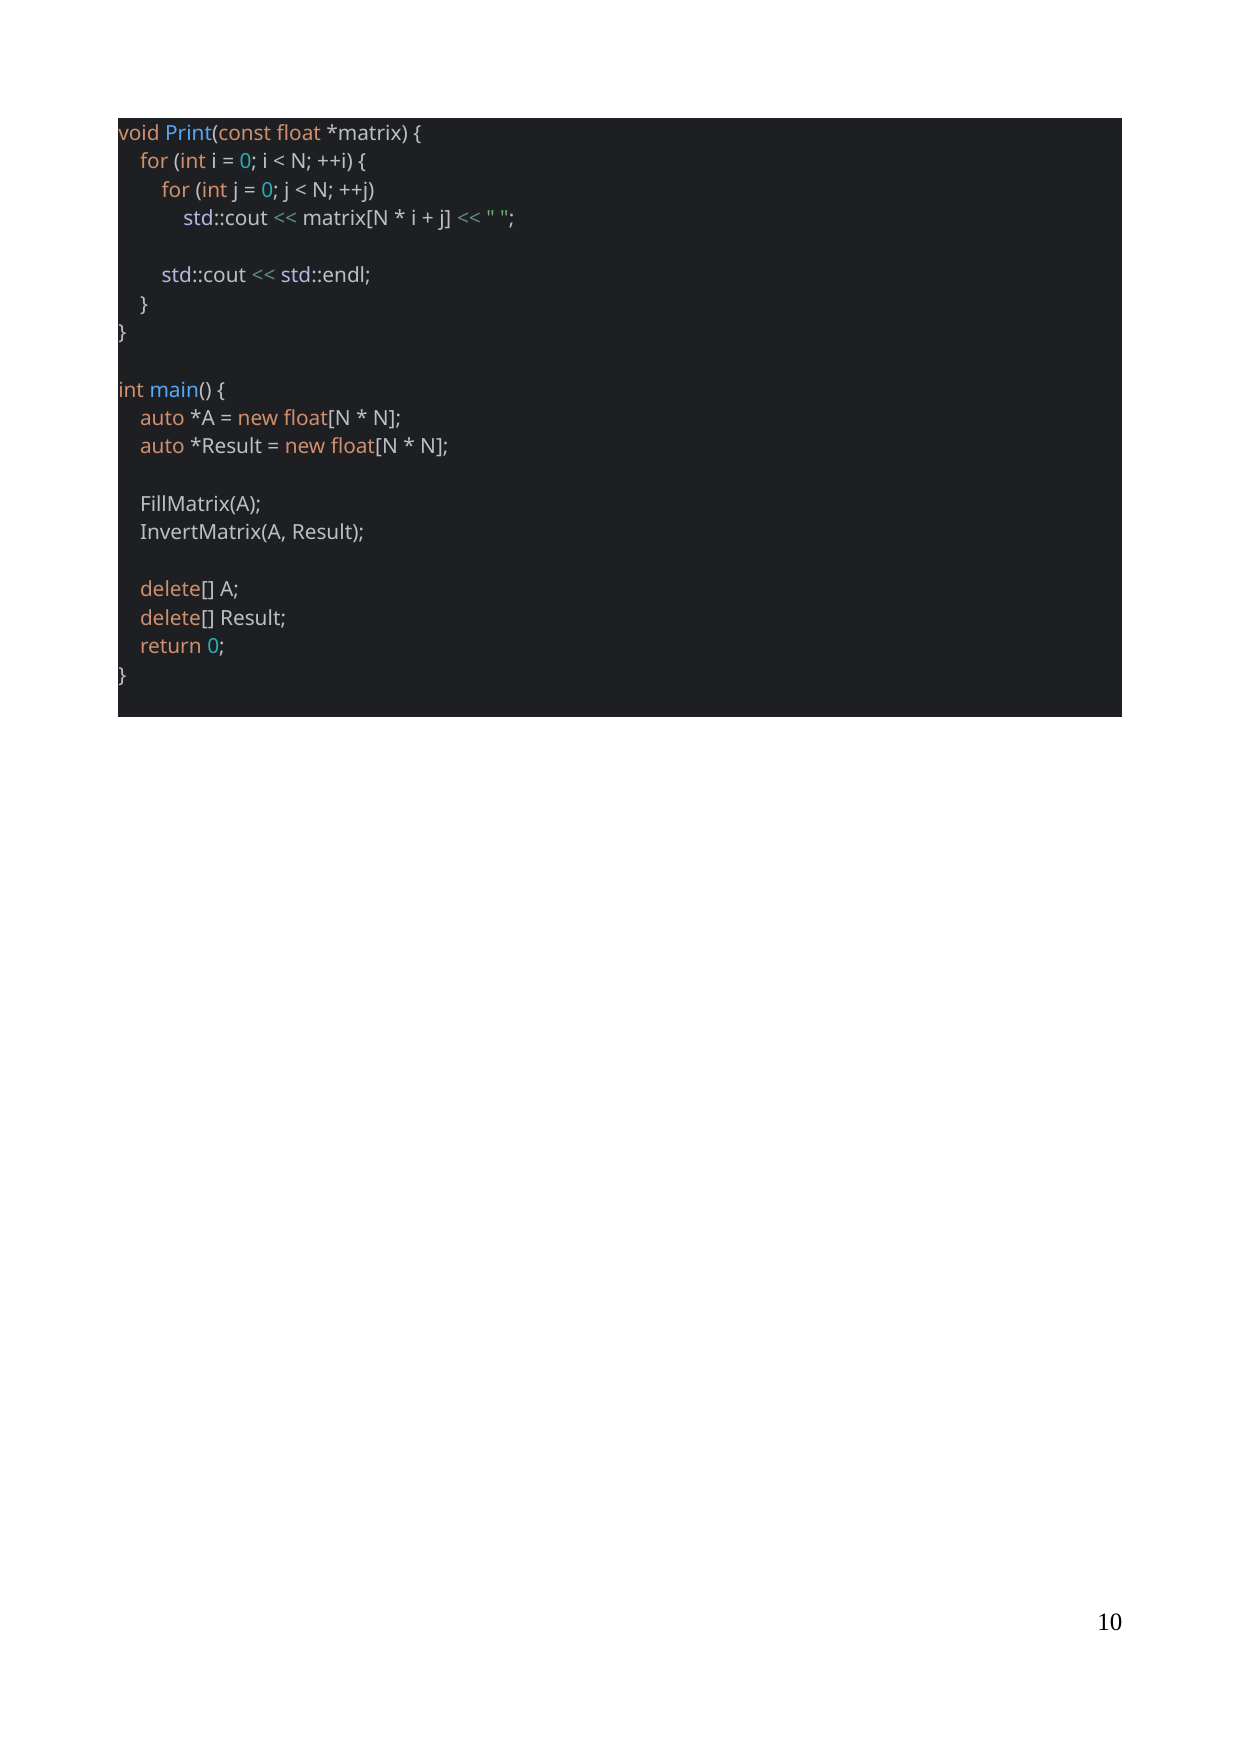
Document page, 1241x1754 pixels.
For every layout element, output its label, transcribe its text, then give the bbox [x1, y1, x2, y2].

text void Print(const float *matrix) { for (int i = 0; i < N; ++i) { for (int j = 0; j < N; ++j) std::cout << matrix[N * i + j] << " "; std::cout << std::endl; } } int main() { auto *A = new float[N * N]; auto *Result = new float[N * N]; FillMatrix(A); InvertMatrix(A, Result); delete[] A; delete[] Result; return 0; } [118, 118, 1122, 717]
